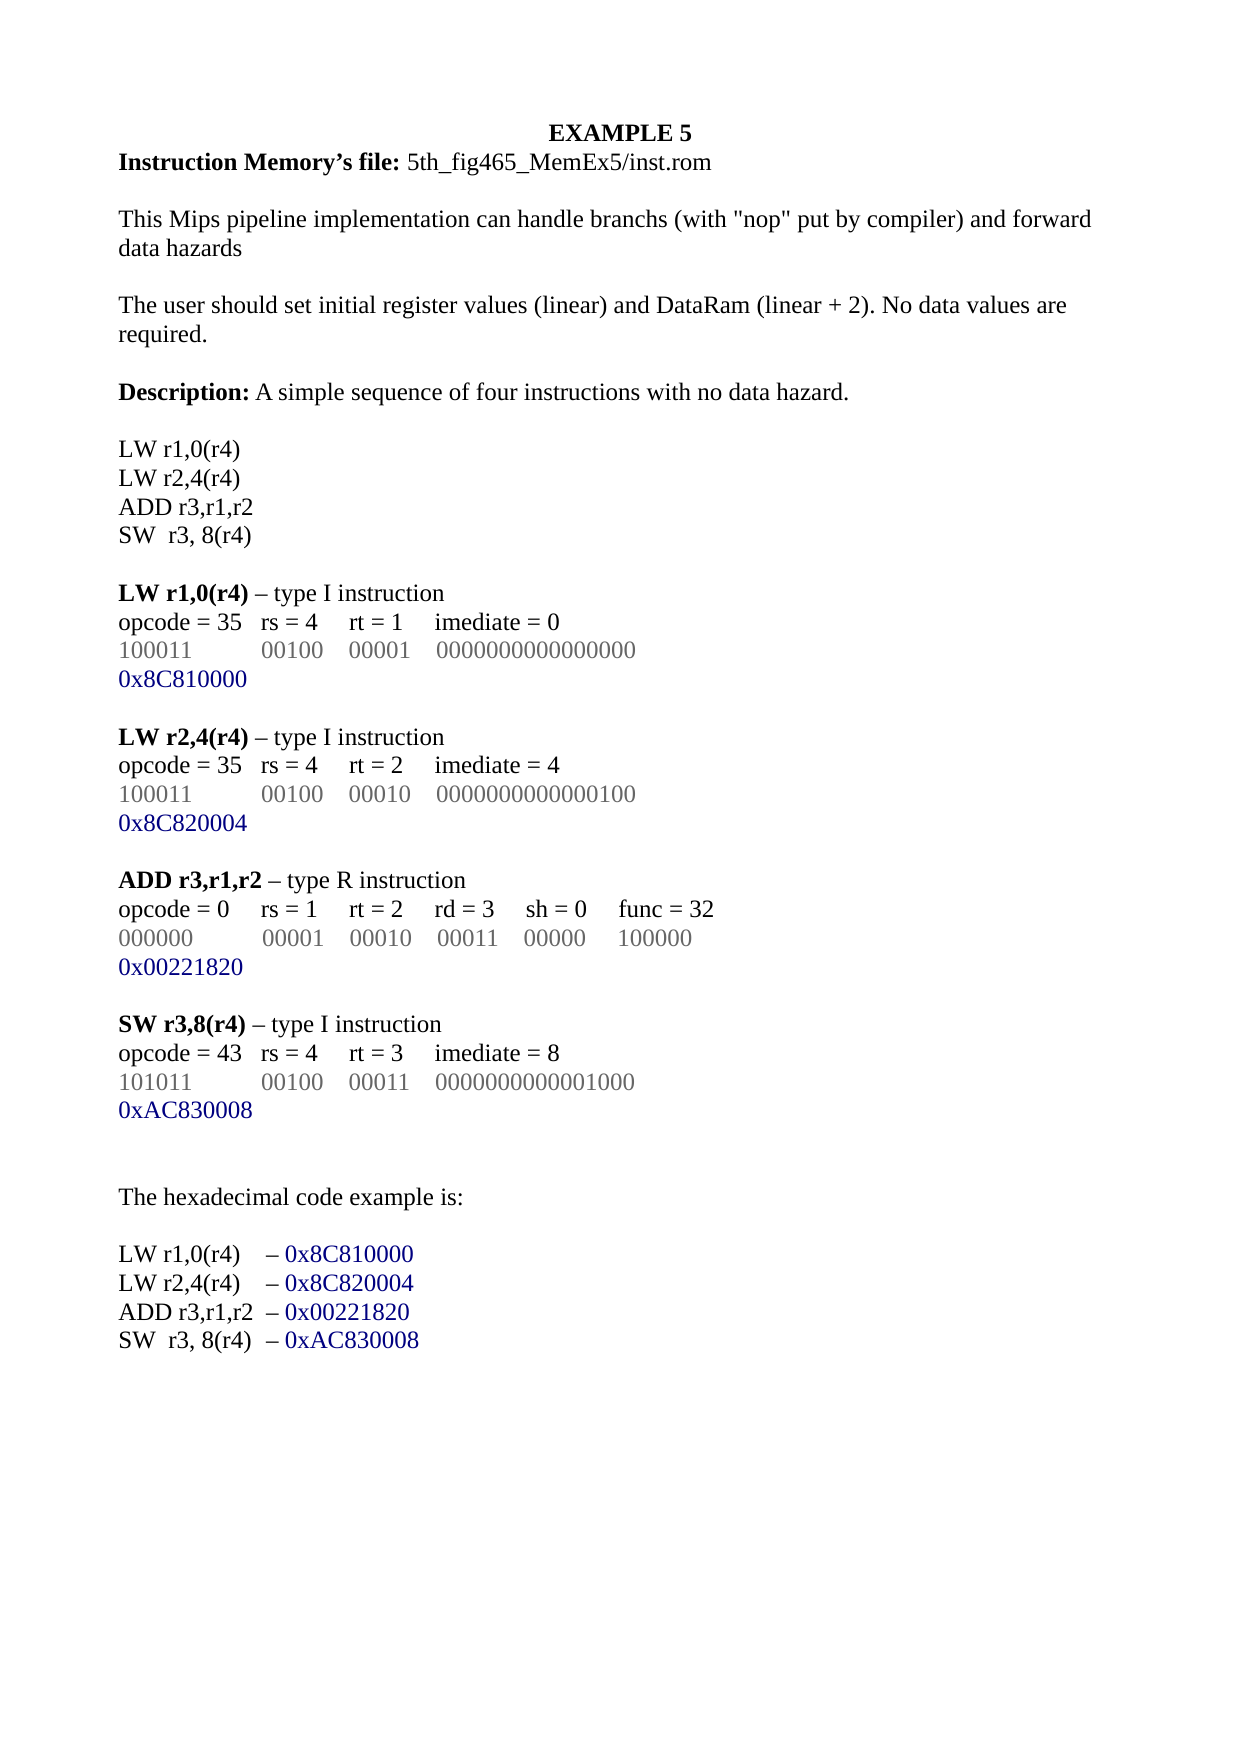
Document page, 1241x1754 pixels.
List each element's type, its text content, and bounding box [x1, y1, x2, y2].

text ADD r3,r1,r2 – 0x00221820 [118, 1297, 1122, 1326]
text LW r1,0(r4) – type I instruction [118, 578, 1122, 607]
text This Mips pipeline implementation can handle branchs (with "nop" put by compiler) and forward data hazards [118, 204, 1122, 262]
text SW r3,8(r4) – type I instruction [118, 1009, 1122, 1038]
text LW r2,4(r4) [118, 463, 1122, 492]
text 100011 00100 00001 0000000000000000 [118, 636, 1122, 664]
text Instruction Memory’s file: 5th_fig465_MemEx5/inst.rom [118, 147, 1122, 176]
text SW r3, 8(r4) – 0xAC830008 [118, 1326, 1122, 1354]
text 0x8C820004 [118, 808, 1122, 837]
text ADD r3,r1,r2 – type R instruction [118, 866, 1122, 894]
text LW r1,0(r4) [118, 434, 1122, 463]
text 000000 00001 00010 00011 00000 100000 [118, 923, 1122, 952]
text 100011 00100 00010 0000000000000100 [118, 779, 1122, 808]
text 0x8C810000 [118, 664, 1122, 693]
text 0x00221820 [118, 952, 1122, 981]
text opcode = 35 rs = 4 rt = 2 imediate = 4 [118, 751, 1122, 779]
text SW r3, 8(r4) [118, 521, 1122, 549]
text opcode = 0 rs = 1 rt = 2 rd = 3 sh = 0 func = 32 [118, 894, 1122, 923]
text LW r2,4(r4) – 0x8C820004 [118, 1268, 1122, 1297]
text 0xAC830008 [118, 1096, 1122, 1124]
text EXAMPLE 5 [118, 118, 1122, 147]
text 101011 00100 00011 0000000000001000 [118, 1067, 1122, 1096]
text Description: A simple sequence of four instructions with no data hazard. [118, 377, 1122, 406]
text The user should set initial register values (linear) and DataRam (linear + 2). No data values are required. [118, 291, 1122, 348]
text opcode = 35 rs = 4 rt = 1 imediate = 0 [118, 607, 1122, 636]
text The hexadecimal code example is: [118, 1182, 1122, 1211]
text LW r1,0(r4) – 0x8C810000 [118, 1239, 1122, 1268]
text ADD r3,r1,r2 [118, 492, 1122, 521]
text LW r2,4(r4) – type I instruction [118, 722, 1122, 751]
text opcode = 43 rs = 4 rt = 3 imediate = 8 [118, 1038, 1122, 1067]
